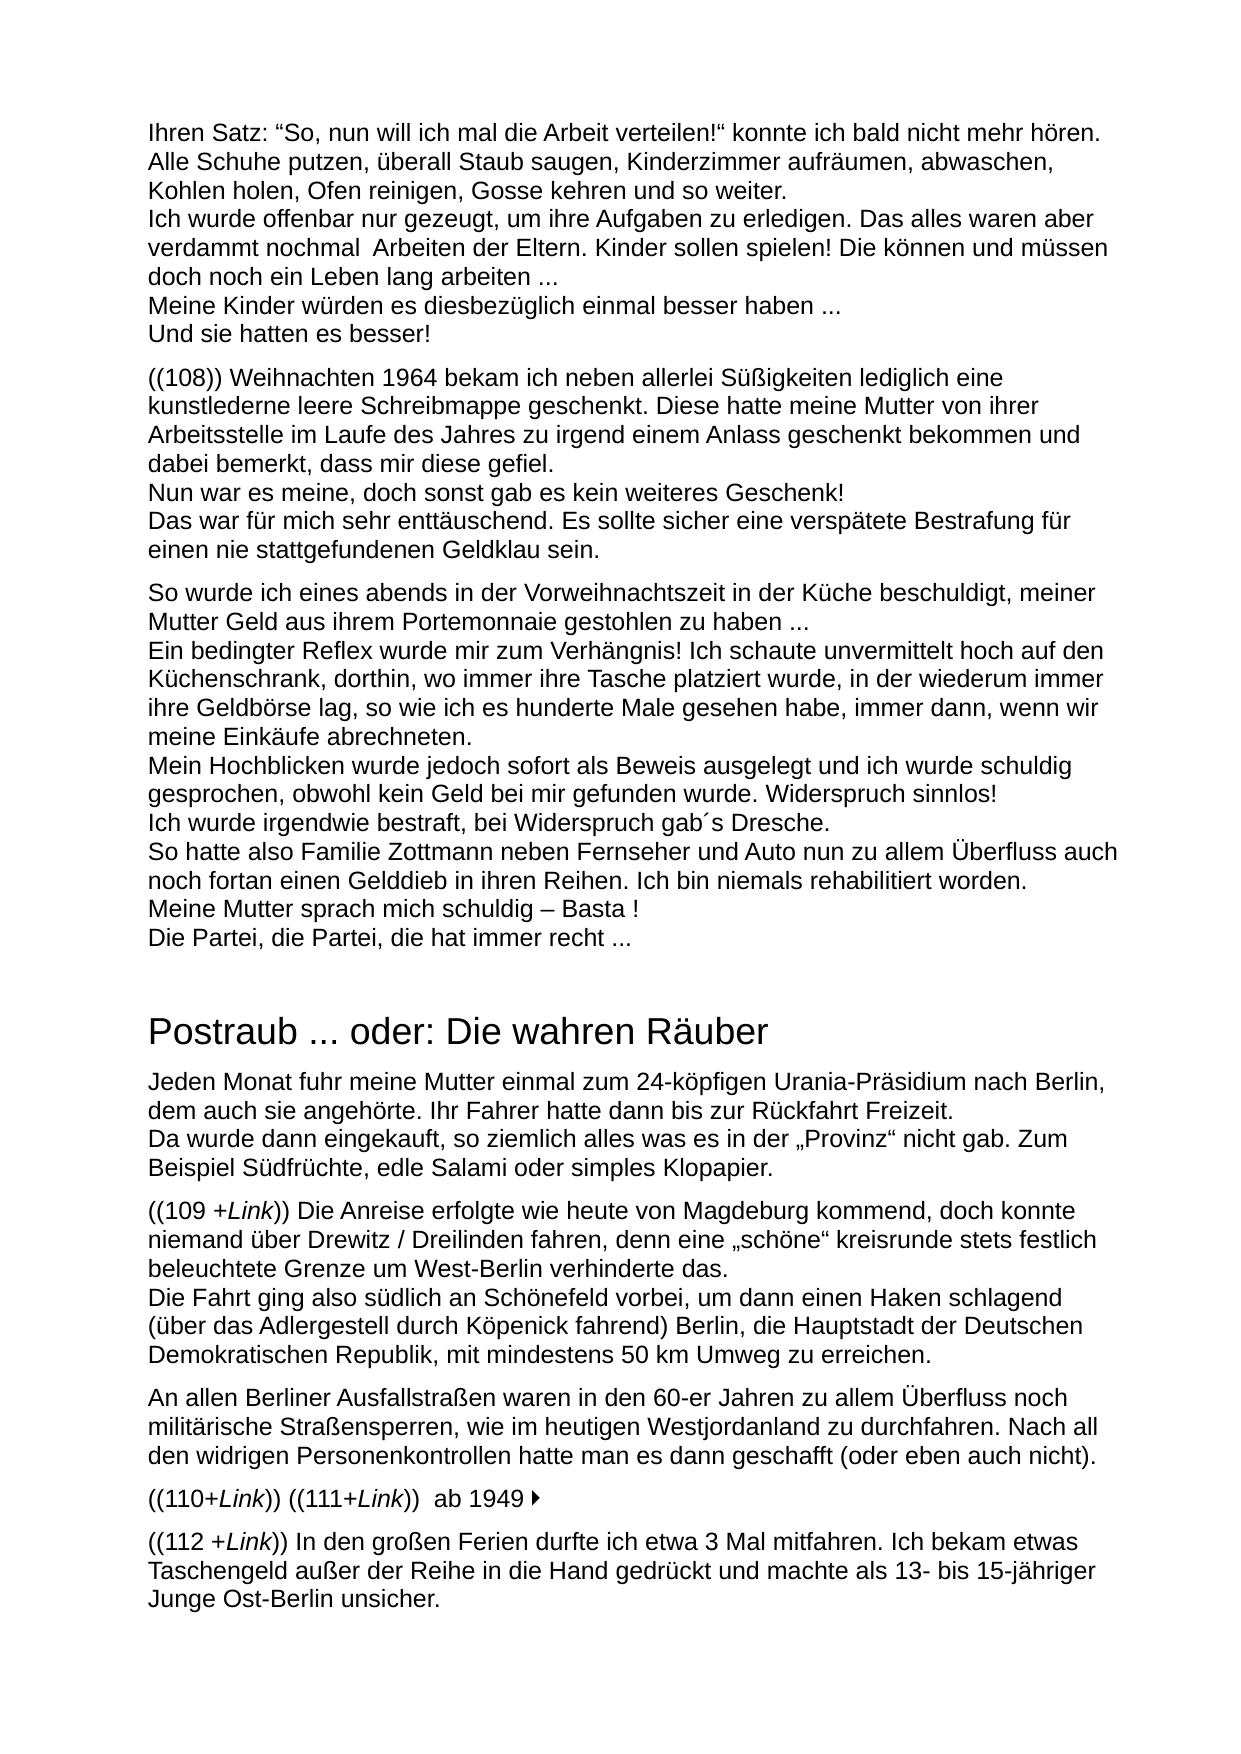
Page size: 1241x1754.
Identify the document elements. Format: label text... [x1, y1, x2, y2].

text Jeden Monat fuhr meine Mutter einmal zum 24-köpfigen Urania-Präsidium nach Berlin, dem auch sie angehörte. Ihr Fahrer hatte dann bis zur Rückfahrt Freizeit. [148, 1067, 1119, 1124]
text Meine Mutter sprach mich schuldig – Basta ! [148, 894, 1119, 923]
text An allen Berliner Ausfallstraßen waren in den 60-er Jahren zu allem Überfluss noch militärische Straßensperren, wie im heutigen Westjordanland zu durchfahren. Nach all den widrigen Personenkontrollen hatte man es dann geschafft (oder eben auch nicht). [148, 1383, 1119, 1469]
text ((108)) Weihnachten 1964 bekam ich neben allerlei Süßigkeiten lediglich eine kunstlederne leere Schreibmappe geschenkt. Diese hatte meine Mutter von ihrer Arbeitsstelle im Laufe des Jahres zu irgend einem Anlass geschenkt bekommen und dabei bemerkt, dass mir diese gefiel. [148, 362, 1119, 477]
text So hatte also Familie Zottmann neben Fernseher und Auto nun zu allem Überfluss auch noch fortan einen Gelddieb in ihren Reihen. Ich bin niemals rehabilitiert worden. [148, 837, 1119, 894]
text ((109 +Link)) Die Anreise erfolgte wie heute von Magdeburg kommend, doch konnte niemand über Drewitz / Dreilinden fahren, denn eine „schöne“ kreisrunde stets festlich beleuchtete Grenze um West-Berlin verhinderte das. [148, 1196, 1119, 1282]
text Die Fahrt ging also südlich an Schönefeld vorbei, um dann einen Haken schlagend (über das Adlergestell durch Köpenick fahrend) Berlin, die Hauptstadt der Deutschen Demokratischen Republik, mit mindestens 50 km Umweg zu erreichen. [148, 1282, 1119, 1369]
text ((110+Link)) ((111+Link)) ab 1949 [148, 1484, 1119, 1513]
text Ihren Satz: “So, nun will ich mal die Arbeit verteilen!“ konnte ich bald nicht mehr hören. Alle Schuhe putzen, überall Staub saugen, Kinderzimmer aufräumen, abwaschen, Kohlen holen, Ofen reinigen, Gosse kehren und so weiter. [148, 118, 1119, 204]
text Postraub ... oder: Die wahren Räuber [148, 1009, 1119, 1052]
text Die Partei, die Partei, die hat immer recht ... [148, 923, 1119, 952]
text Da wurde dann eingekauft, so ziemlich alles was es in der „Provinz“ nicht gab. Zum Beispiel Südfrüchte, edle Salami oder simples Klopapier. [148, 1124, 1119, 1182]
text Das war für mich sehr enttäuschend. Es sollte sicher eine verspätete Bestrafung für einen nie stattgefundenen Geldklau sein. [148, 506, 1119, 564]
text Und sie hatten es besser! [148, 319, 1119, 348]
text Meine Kinder würden es diesbezüglich einmal besser haben ... [148, 291, 1119, 319]
text Ich wurde irgendwie bestraft, bei Widerspruch gab´s Dresche. [148, 808, 1119, 837]
text Nun war es meine, doch sonst gab es kein weiteres Geschenk! [148, 477, 1119, 506]
text Ich wurde offenbar nur gezeugt, um ihre Aufgaben zu erledigen. Das alles waren aber verdammt nochmal Arbeiten der Eltern. Kinder sollen spielen! Die können und müssen doch noch ein Leben lang arbeiten ... [148, 204, 1119, 291]
text Mein Hochblicken wurde jedoch sofort als Beweis ausgelegt und ich wurde schuldig gesprochen, obwohl kein Geld bei mir gefunden wurde. Widerspruch sinnlos! [148, 751, 1119, 808]
text So wurde ich eines abends in der Vorweihnachtszeit in der Küche beschuldigt, meiner Mutter Geld aus ihrem Portemonnaie gestohlen zu haben ... [148, 578, 1119, 636]
text Ein bedingter Reflex wurde mir zum Verhängnis! Ich schaute unvermittelt hoch auf den Küchenschrank, dorthin, wo immer ihre Tasche platziert wurde, in der wiederum immer ihre Geldbörse lag, so wie ich es hunderte Male gesehen habe, immer dann, wenn wir meine Einkäufe abrechneten. [148, 636, 1119, 751]
text ((112 +Link)) In den großen Ferien durfte ich etwa 3 Mal mitfahren. Ich bekam etwas Taschengeld außer der Reihe in die Hand gedrückt und machte als 13- bis 15-jähriger Junge Ost-Berlin unsicher. [148, 1527, 1119, 1613]
